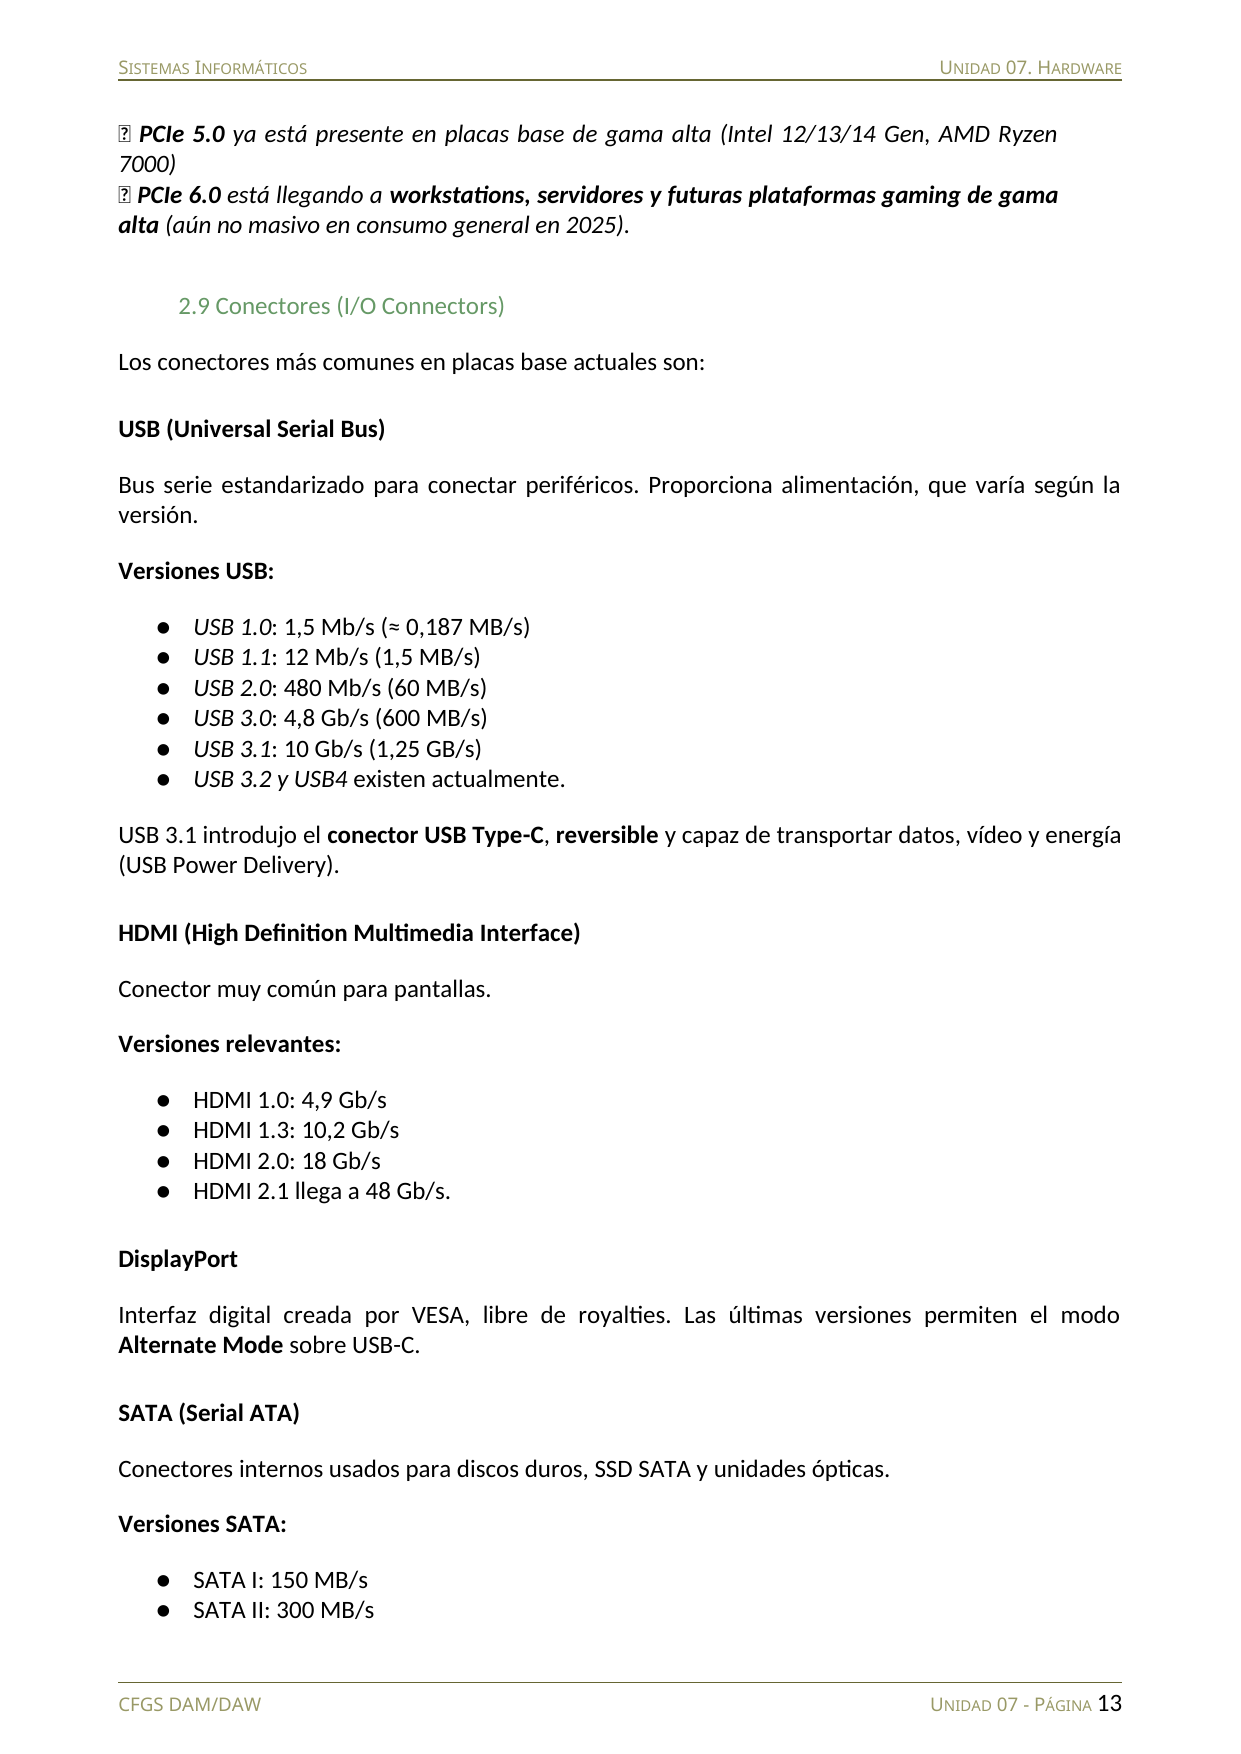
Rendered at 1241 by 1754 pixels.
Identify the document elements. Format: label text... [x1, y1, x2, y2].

text Versiones relevantes: [118, 1028, 1122, 1059]
text Versiones SATA: [118, 1509, 1122, 1539]
text USB (Universal Serial Bus) [118, 414, 1122, 444]
subtitle 2.9 Conectores (I/O Connectors) [178, 290, 1122, 321]
text SATA (Serial ATA) [118, 1398, 1122, 1428]
text 💡 PCIe 5.0 ya está presente en placas base de gama alta (Intel 12/13/14 Gen, AMD Ryzen 7000) 💡 PCIe 6.0 está llegando a workstations, servidores y futuras plataformas gaming de gama alta (aún no masivo en consumo general en 2025). [118, 118, 1060, 240]
text DisplayPort [118, 1243, 1122, 1274]
text Bus serie estandarizado para conectar periféricos. Proporciona alimentación, que varía según la versión. [118, 469, 1122, 530]
text Los conectores más comunes en placas base actuales son: [118, 346, 1122, 376]
text Interfaz digital creada por VESA, libre de royalties. Las últimas versiones permiten el modo Alternate Mode sobre USB‑C. [118, 1299, 1122, 1360]
list HDMI 1.3: 10,2 Gb/s [156, 1114, 1122, 1145]
text USB 3.1 introdujo el conector USB Type‑C, reversible y capaz de transportar datos, vídeo y energía (USB Power Delivery). [118, 819, 1122, 880]
list USB 3.0: 4,8 Gb/s (600 MB/s) [156, 702, 1122, 733]
list USB 1.1: 12 Mb/s (1,5 MB/s) [156, 641, 1122, 672]
text Conectores internos usados para discos duros, SSD SATA y unidades ópticas. [118, 1453, 1122, 1484]
list HDMI 2.0: 18 Gb/s [156, 1145, 1122, 1176]
list SATA I: 150 MB/s [156, 1564, 1122, 1595]
text Versiones USB: [118, 555, 1122, 586]
text HDMI (High Definition Multimedia Interface) [118, 917, 1122, 948]
list HDMI 1.0: 4,9 Gb/s [156, 1084, 1122, 1114]
list USB 3.2 y USB4 existen actualmente. [156, 763, 1122, 794]
list USB 2.0: 480 Mb/s (60 MB/s) [156, 672, 1122, 702]
list USB 1.0: 1,5 Mb/s (≈ 0,187 MB/s) [156, 611, 1122, 641]
list USB 3.1: 10 Gb/s (1,25 GB/s) [156, 733, 1122, 763]
list HDMI 2.1 llega a 48 Gb/s. [156, 1176, 1122, 1206]
text Conector muy común para pantallas. [118, 973, 1122, 1003]
list SATA II: 300 MB/s [156, 1595, 1122, 1625]
